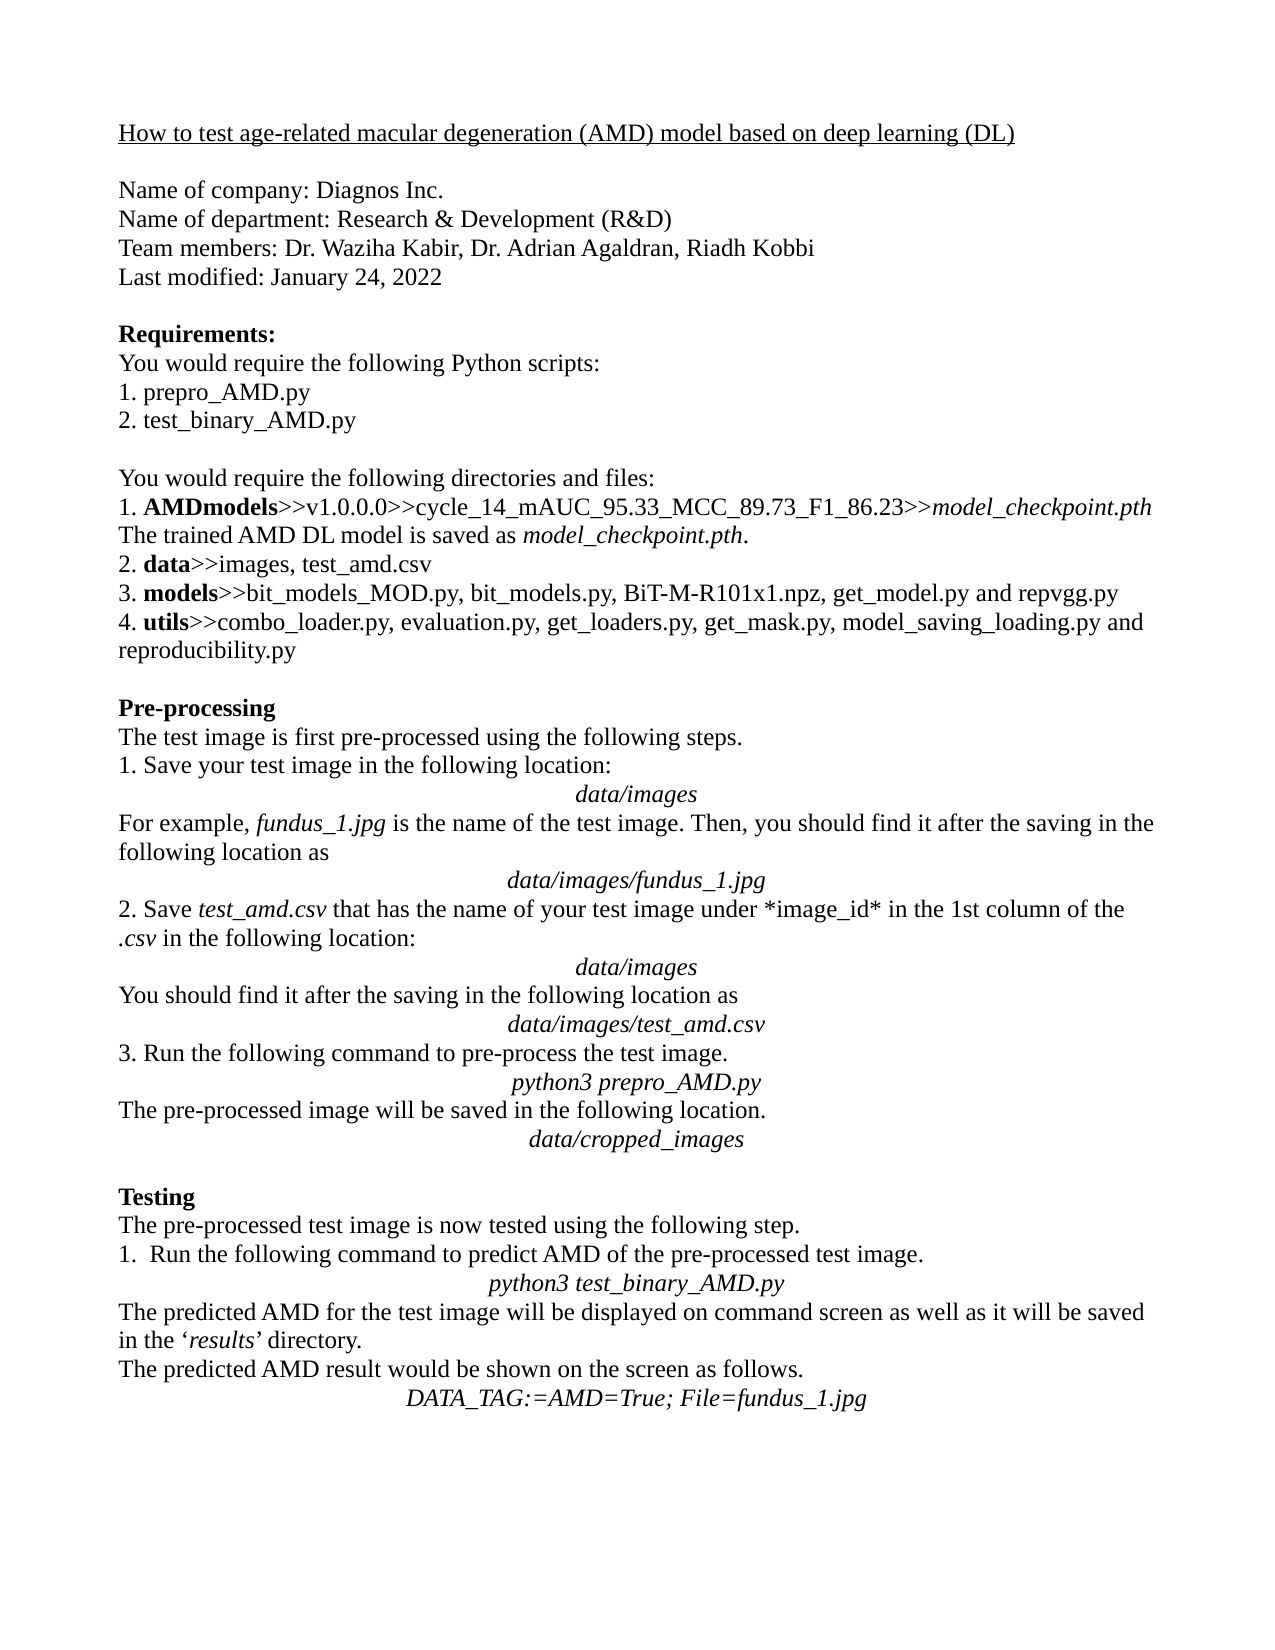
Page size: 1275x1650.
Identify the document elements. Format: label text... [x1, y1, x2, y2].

text You should find it after the saving in the following location as [118, 981, 1157, 1009]
text Requirements: [118, 319, 1157, 348]
text 2. data>>images, test_amd.csv [118, 549, 1157, 578]
text Team members: Dr. Waziha Kabir, Dr. Adrian Agaldran, Riadh Kobbi [118, 233, 1157, 262]
text 1. Run the following command to predict AMD of the pre-processed test image. [118, 1239, 1157, 1268]
text Name of company: Diagnos Inc. [118, 176, 1157, 204]
text data/images/fundus_1.jpg [118, 866, 1157, 894]
text 2. Save test_amd.csv that has the name of your test image under *image_id* in the 1st column of the .csv in the following location: [118, 894, 1157, 952]
text Name of department: Research & Development (R&D) [118, 204, 1157, 233]
text Last modified: January 24, 2022 [118, 262, 1157, 291]
text data/images/test_amd.csv [118, 1009, 1157, 1038]
text python3 prepro_AMD.py [118, 1067, 1157, 1096]
text 3. Run the following command to pre-process the test image. [118, 1038, 1157, 1067]
text data/images [118, 952, 1157, 981]
text 1. prepro_AMD.py [118, 377, 1157, 406]
text For example, fundus_1.jpg is the name of the test image. Then, you should find it after the saving in the following location as [118, 808, 1157, 866]
text data/images [118, 779, 1157, 808]
text You would require the following directories and files: [118, 463, 1157, 492]
text Testing [118, 1182, 1157, 1211]
text The trained AMD DL model is saved as model_checkpoint.pth. [118, 521, 1157, 549]
text The pre-processed image will be saved in the following location. [118, 1096, 1157, 1124]
text 2. test_binary_AMD.py [118, 406, 1157, 434]
text 4. utils>>combo_loader.py, evaluation.py, get_loaders.py, get_mask.py, model_saving_loading.py and reproducibility.py [118, 607, 1157, 664]
text data/cropped_images [118, 1124, 1157, 1153]
text The test image is first pre-processed using the following steps. [118, 722, 1157, 751]
text python3 test_binary_AMD.py [118, 1268, 1157, 1297]
text 1. AMDmodels>>v1.0.0.0>>cycle_14_mAUC_95.33_MCC_89.73_F1_86.23>>model_checkpoint.pth [118, 492, 1157, 521]
text The pre-processed test image is now tested using the following step. [118, 1211, 1157, 1239]
text You would require the following Python scripts: [118, 348, 1157, 377]
text The predicted AMD for the test image will be displayed on command screen as well as it will be saved in the ‘results’ directory. [118, 1297, 1157, 1354]
text 3. models>>bit_models_MOD.py, bit_models.py, BiT-M-R101x1.npz, get_model.py and repvgg.py [118, 578, 1157, 607]
text The predicted AMD result would be shown on the screen as follows. [118, 1354, 1157, 1383]
text How to test age-related macular degeneration (AMD) model based on deep learning (DL) [118, 118, 1157, 147]
text Pre-processing [118, 693, 1157, 722]
text 1. Save your test image in the following location: [118, 751, 1157, 779]
text DATA_TAG:=AMD=True; File=fundus_1.jpg [118, 1383, 1157, 1412]
